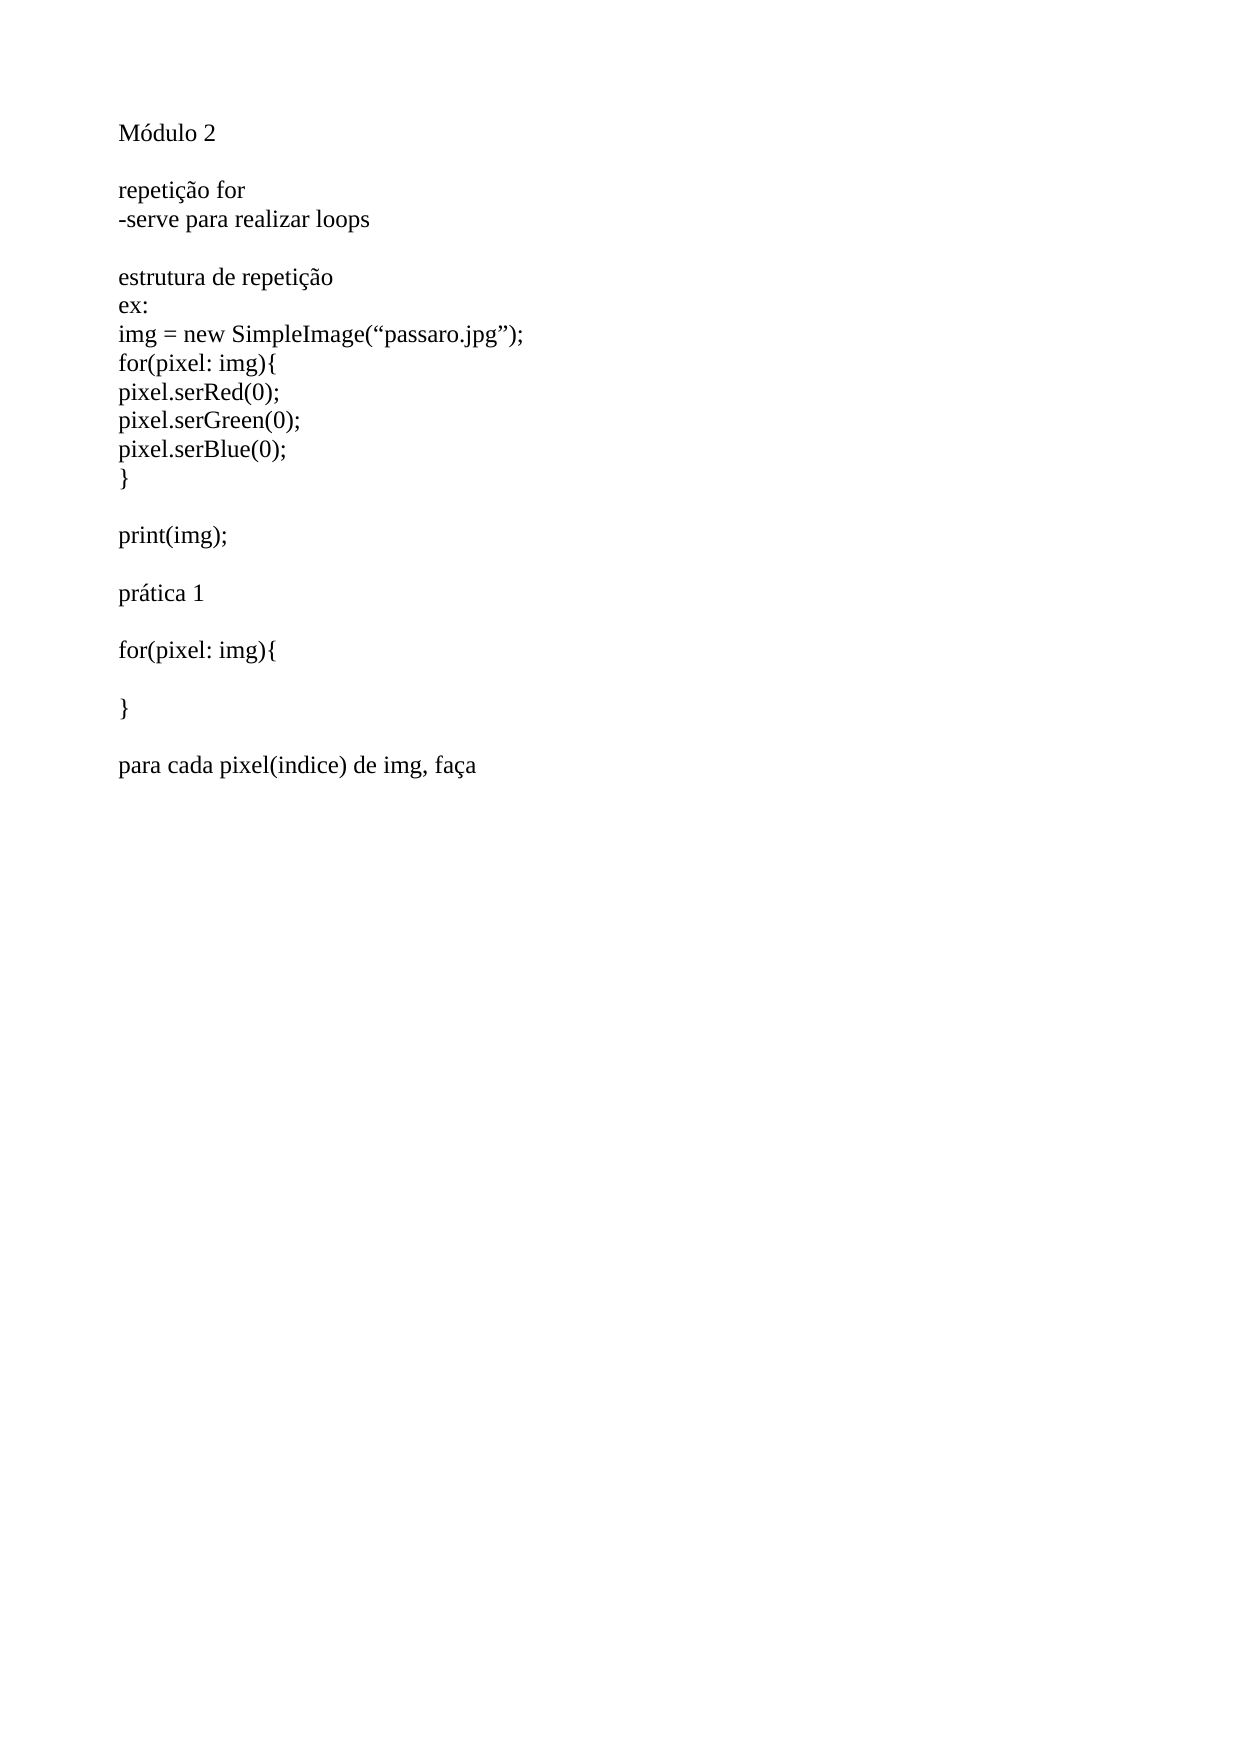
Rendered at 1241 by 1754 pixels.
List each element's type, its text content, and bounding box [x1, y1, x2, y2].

text for(pixel: img){ [118, 636, 1122, 664]
text } [118, 693, 1122, 722]
text print(img); [118, 521, 1122, 549]
text -serve para realizar loops [118, 204, 1122, 233]
text } [118, 463, 1122, 492]
text estrutura de repetição [118, 262, 1122, 291]
text Módulo 2 [118, 118, 1122, 147]
text para cada pixel(indice) de img, faça [118, 751, 1122, 779]
text pixel.serRed(0); [118, 377, 1122, 406]
text repetição for [118, 176, 1122, 204]
text ex: [118, 291, 1122, 319]
text pixel.serBlue(0); [118, 434, 1122, 463]
text for(pixel: img){ [118, 348, 1122, 377]
text prática 1 [118, 578, 1122, 607]
text img = new SimpleImage(“passaro.jpg”); [118, 319, 1122, 348]
text pixel.serGreen(0); [118, 406, 1122, 434]
